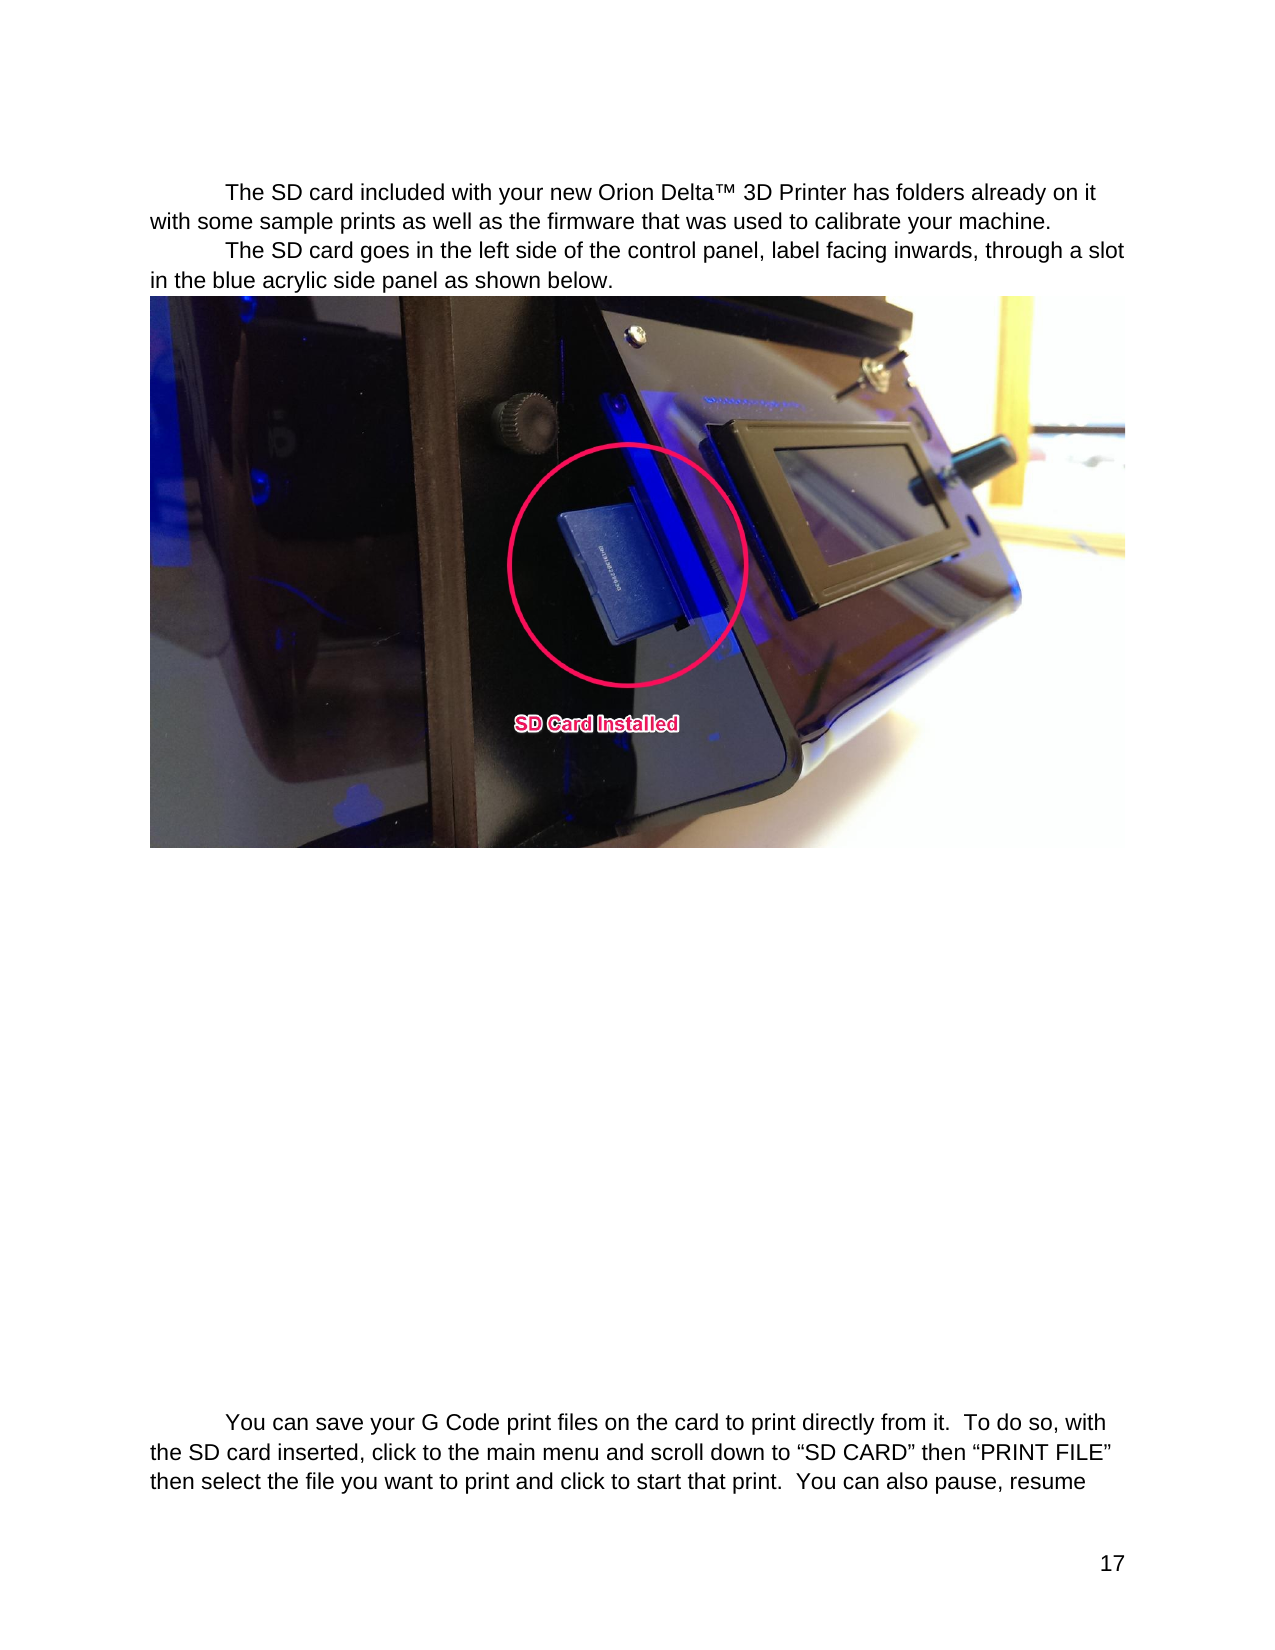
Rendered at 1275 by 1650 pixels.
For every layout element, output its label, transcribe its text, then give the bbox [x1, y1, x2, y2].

text You can save your G Code print files on the card to print directly from it. To do so, with the SD card inserted, click to the main menu and scroll down to “SD CARD” then “PRINT FILE” then select the file you want to print and click to start that print. You can also pause, resume [150, 1410, 1125, 1494]
picture [150, 296, 1125, 848]
text The SD card included with your new Orion Delta™ 3D Printer has folders already on it with some sample prints as well as the firmware that was used to calibrate your machine. [150, 179, 1125, 234]
text The SD card goes in the left side of the control panel, label facing inwards, through a slot in the blue acrylic side panel as shown below. [150, 238, 1125, 293]
